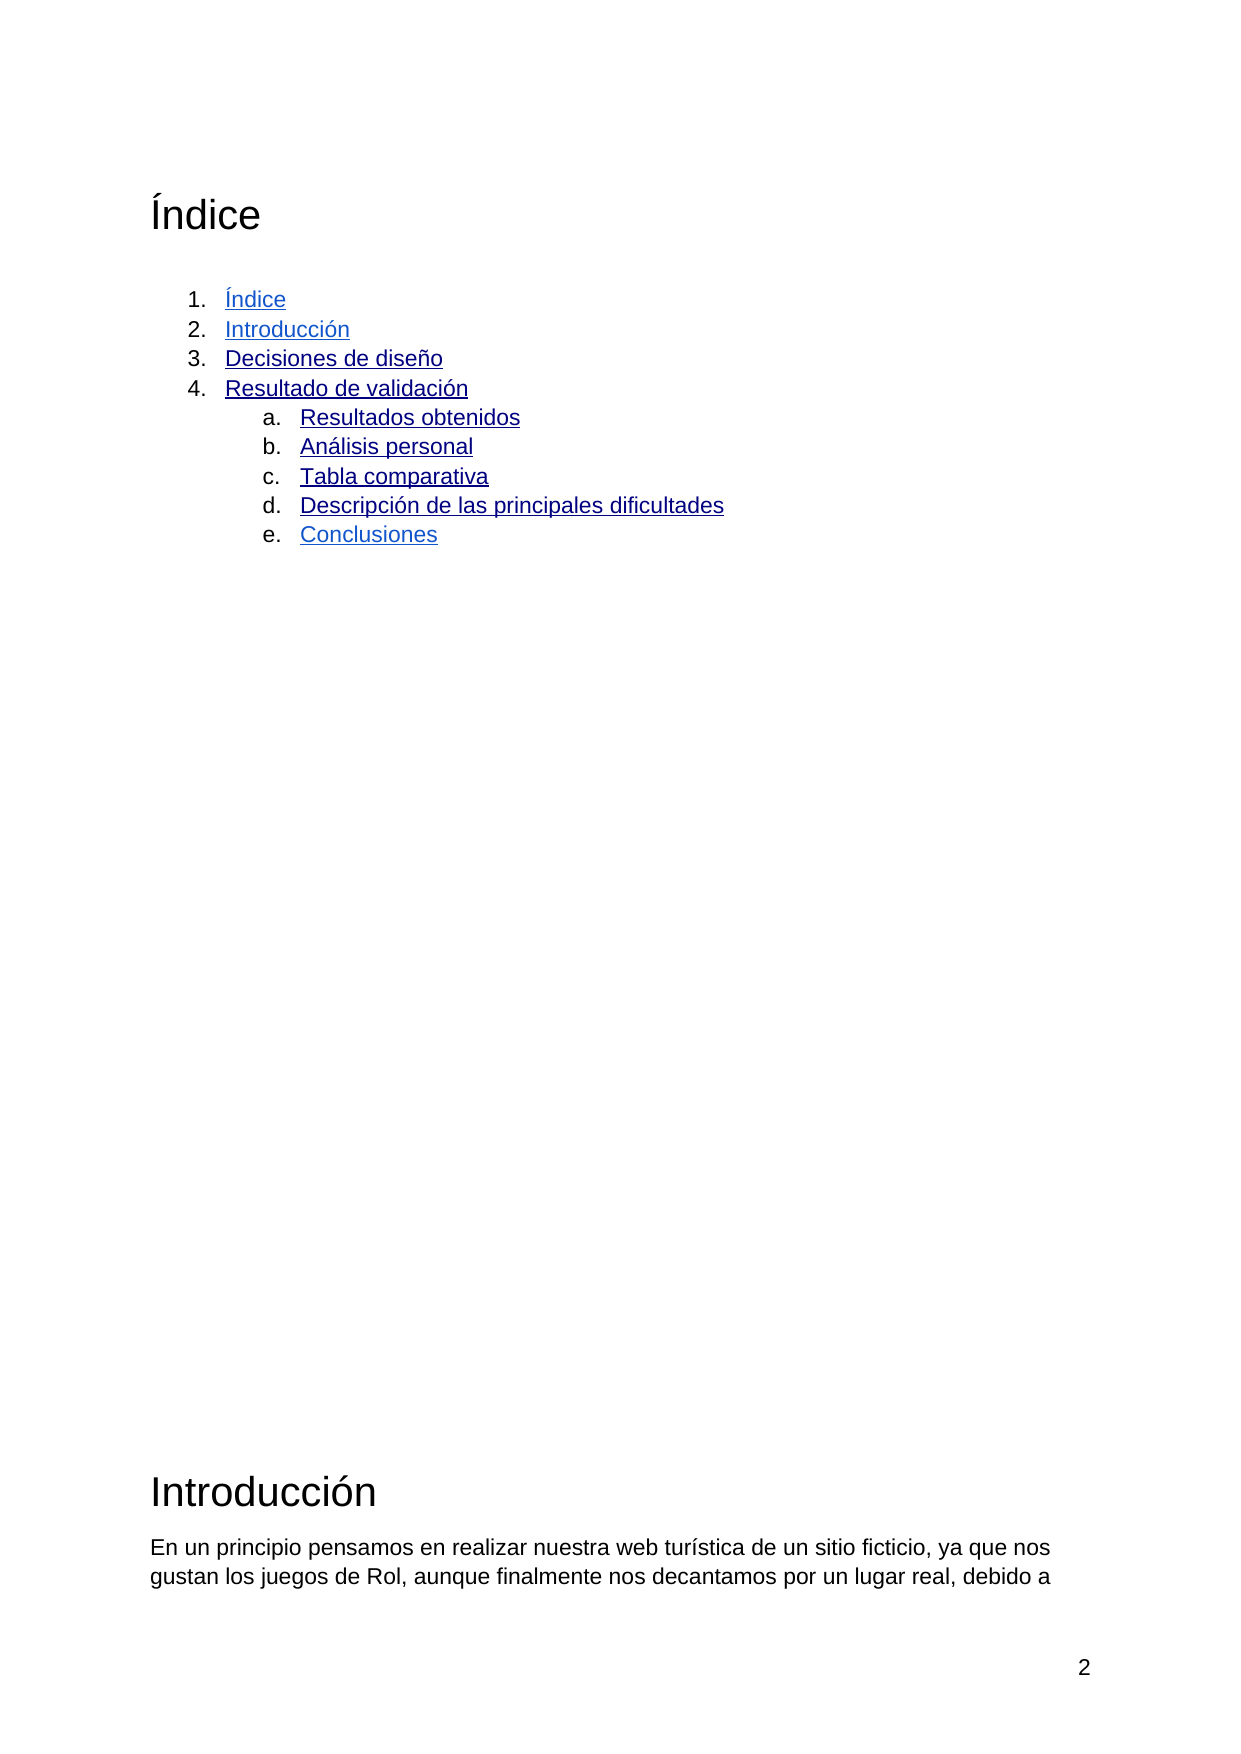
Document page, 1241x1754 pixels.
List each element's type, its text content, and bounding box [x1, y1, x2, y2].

list Índice [187, 287, 1091, 313]
list Resultado de validación [187, 375, 1091, 401]
list Introducción [187, 316, 1091, 342]
list Análisis personal [262, 434, 1091, 459]
list Resultados obtenidos [262, 404, 1091, 430]
list Tabla comparativa [262, 463, 1091, 489]
subtitle Introducción [150, 1468, 1091, 1515]
list Descripción de las principales dificultades [262, 493, 1091, 518]
list Conclusiones [262, 522, 1091, 548]
subtitle Índice [150, 192, 1091, 238]
list Decisiones de diseño [187, 346, 1091, 371]
text En un principio pensamos en realizar nuestra web turística de un sitio ficticio, ya que nos gustan los juegos de Rol, aunque finalmente nos decantamos por un lugar real, debido a [150, 1534, 1091, 1589]
